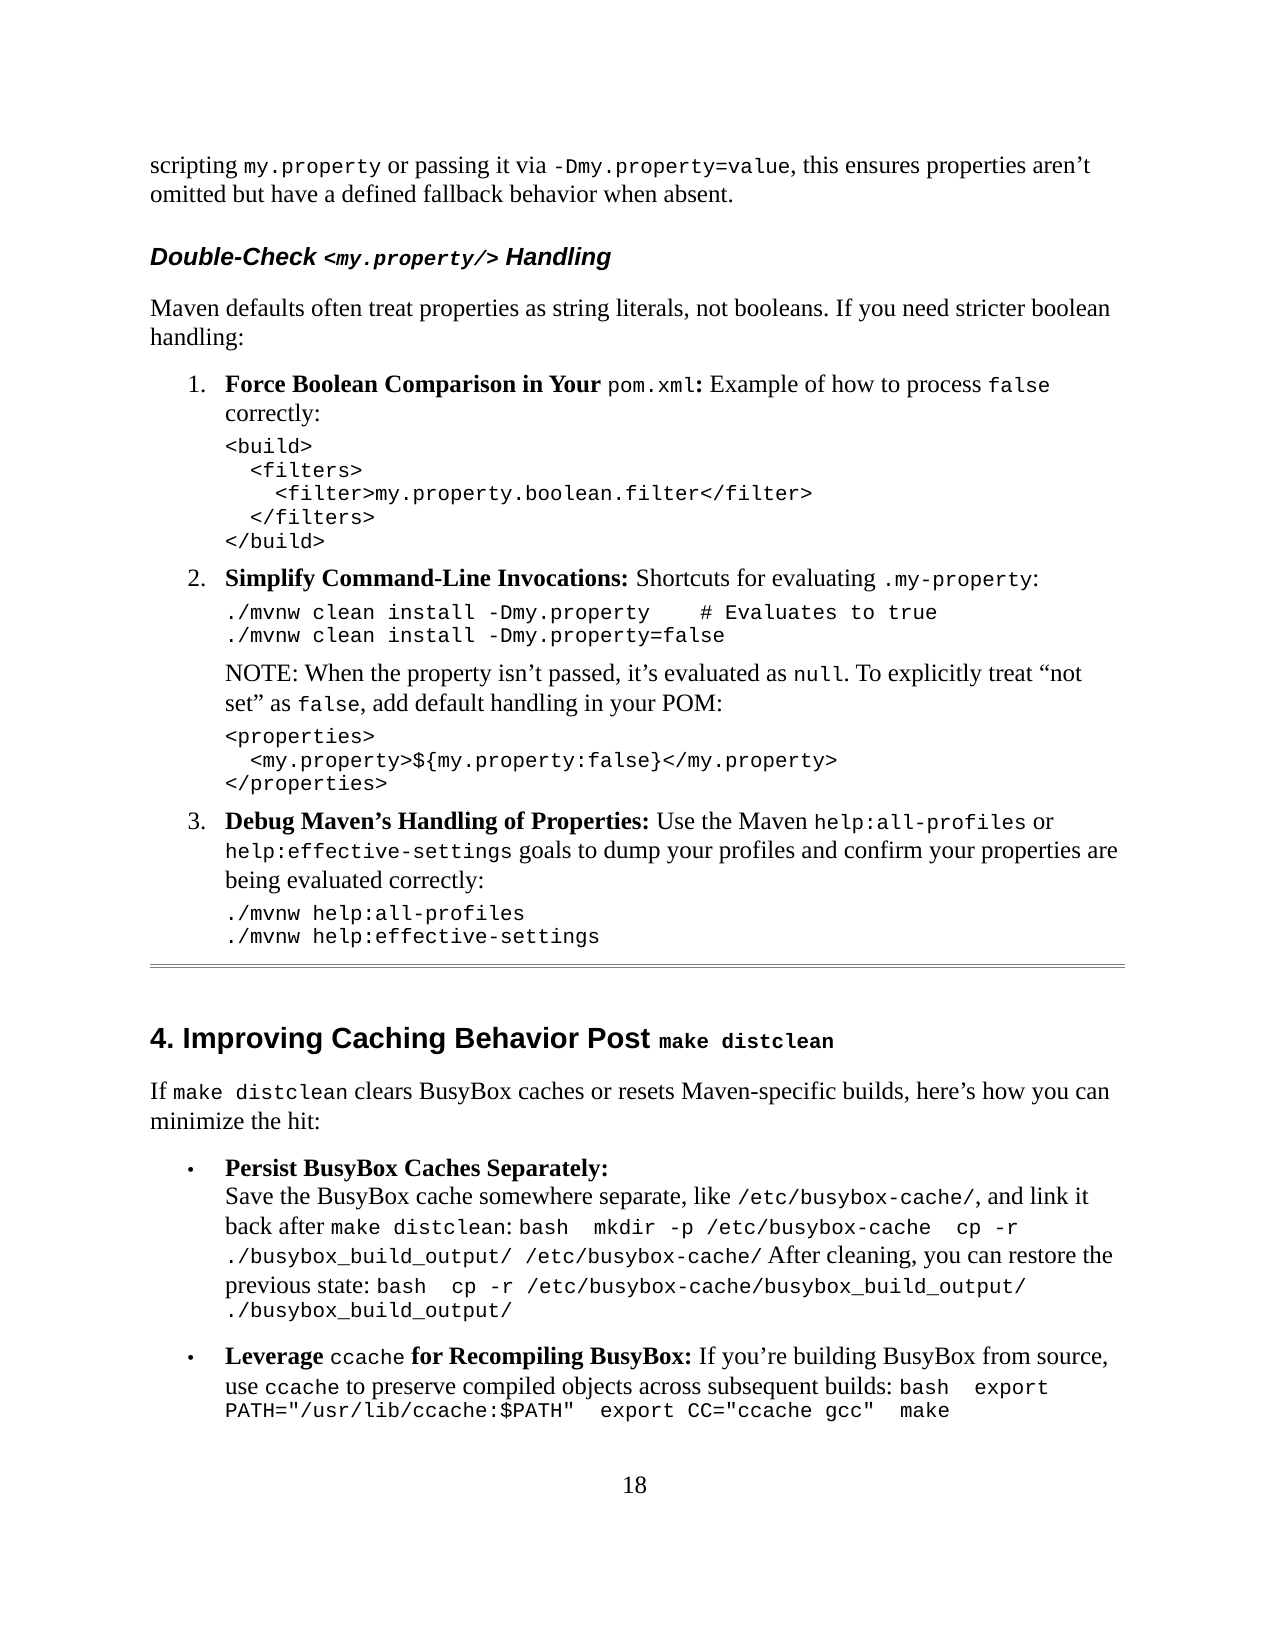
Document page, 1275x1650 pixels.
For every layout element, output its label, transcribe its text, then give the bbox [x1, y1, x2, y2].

subtitle Double-Check <my.property/> Handling [150, 242, 1125, 272]
list </properties> [187, 773, 1125, 797]
list </build> [187, 531, 1125, 554]
list Force Boolean Comparison in Your pom.xml: Example of how to process false correctly: [187, 369, 1125, 427]
list ./mvnw help:effective-settings [187, 927, 1125, 950]
list <filter>my.property.boolean.filter</filter> [187, 483, 1125, 507]
list <properties> [187, 726, 1125, 750]
list Leverage ccache for Recompiling BusyBox: If you’re building BusyBox from source, use ccache to preserve compiled objects across subsequent builds: bash export PATH="/usr/lib/ccache:$PATH" export CC="ccache gcc" make [187, 1341, 1125, 1424]
list Simplify Command-Line Invocations: Shortcuts for evaluating .my-property: [187, 563, 1125, 593]
list ./mvnw clean install -Dmy.property=false [187, 625, 1125, 649]
list NOTE: When the property isn’t passed, it’s evaluated as null. To explicitly treat “not set” as false, add default handling in your POM: [187, 658, 1125, 717]
text If make distclean clears BusyBox caches or resets Maven-specific builds, here’s how you can minimize the hit: [150, 1076, 1125, 1135]
list ./mvnw clean install -Dmy.property # Evaluates to true [187, 602, 1125, 625]
list Debug Maven’s Handling of Properties: Use the Maven help:all-profiles or help:effective-settings goals to dump your profiles and confirm your properties are being evaluated correctly: [187, 806, 1125, 894]
text Maven defaults often treat properties as string literals, not booleans. If you need stricter boolean handling: [150, 293, 1125, 351]
list <filters> [187, 460, 1125, 483]
list </filters> [187, 507, 1125, 531]
list ./mvnw help:all-profiles [187, 903, 1125, 927]
list Persist BusyBox Caches Separately: Save the BusyBox cache somewhere separate, like /etc/busybox-cache/, and link it back after make distclean: bash mkdir -p /etc/busybox-cache cp -r ./busybox_build_output/ /etc/busybox-cache/ After cleaning, you can restore the previous state: bash cp -r /etc/busybox-cache/busybox_build_output/ ./busybox_build_output/ [187, 1153, 1125, 1323]
subtitle 4. Improving Caching Behavior Post make distclean [150, 1021, 1125, 1055]
list <build> [187, 436, 1125, 460]
list <my.property>${my.property:false}</my.property> [187, 750, 1125, 773]
text scripting my.property or passing it via -Dmy.property=value, this ensures properties aren’t omitted but have a defined fallback behavior when absent. [150, 150, 1125, 208]
